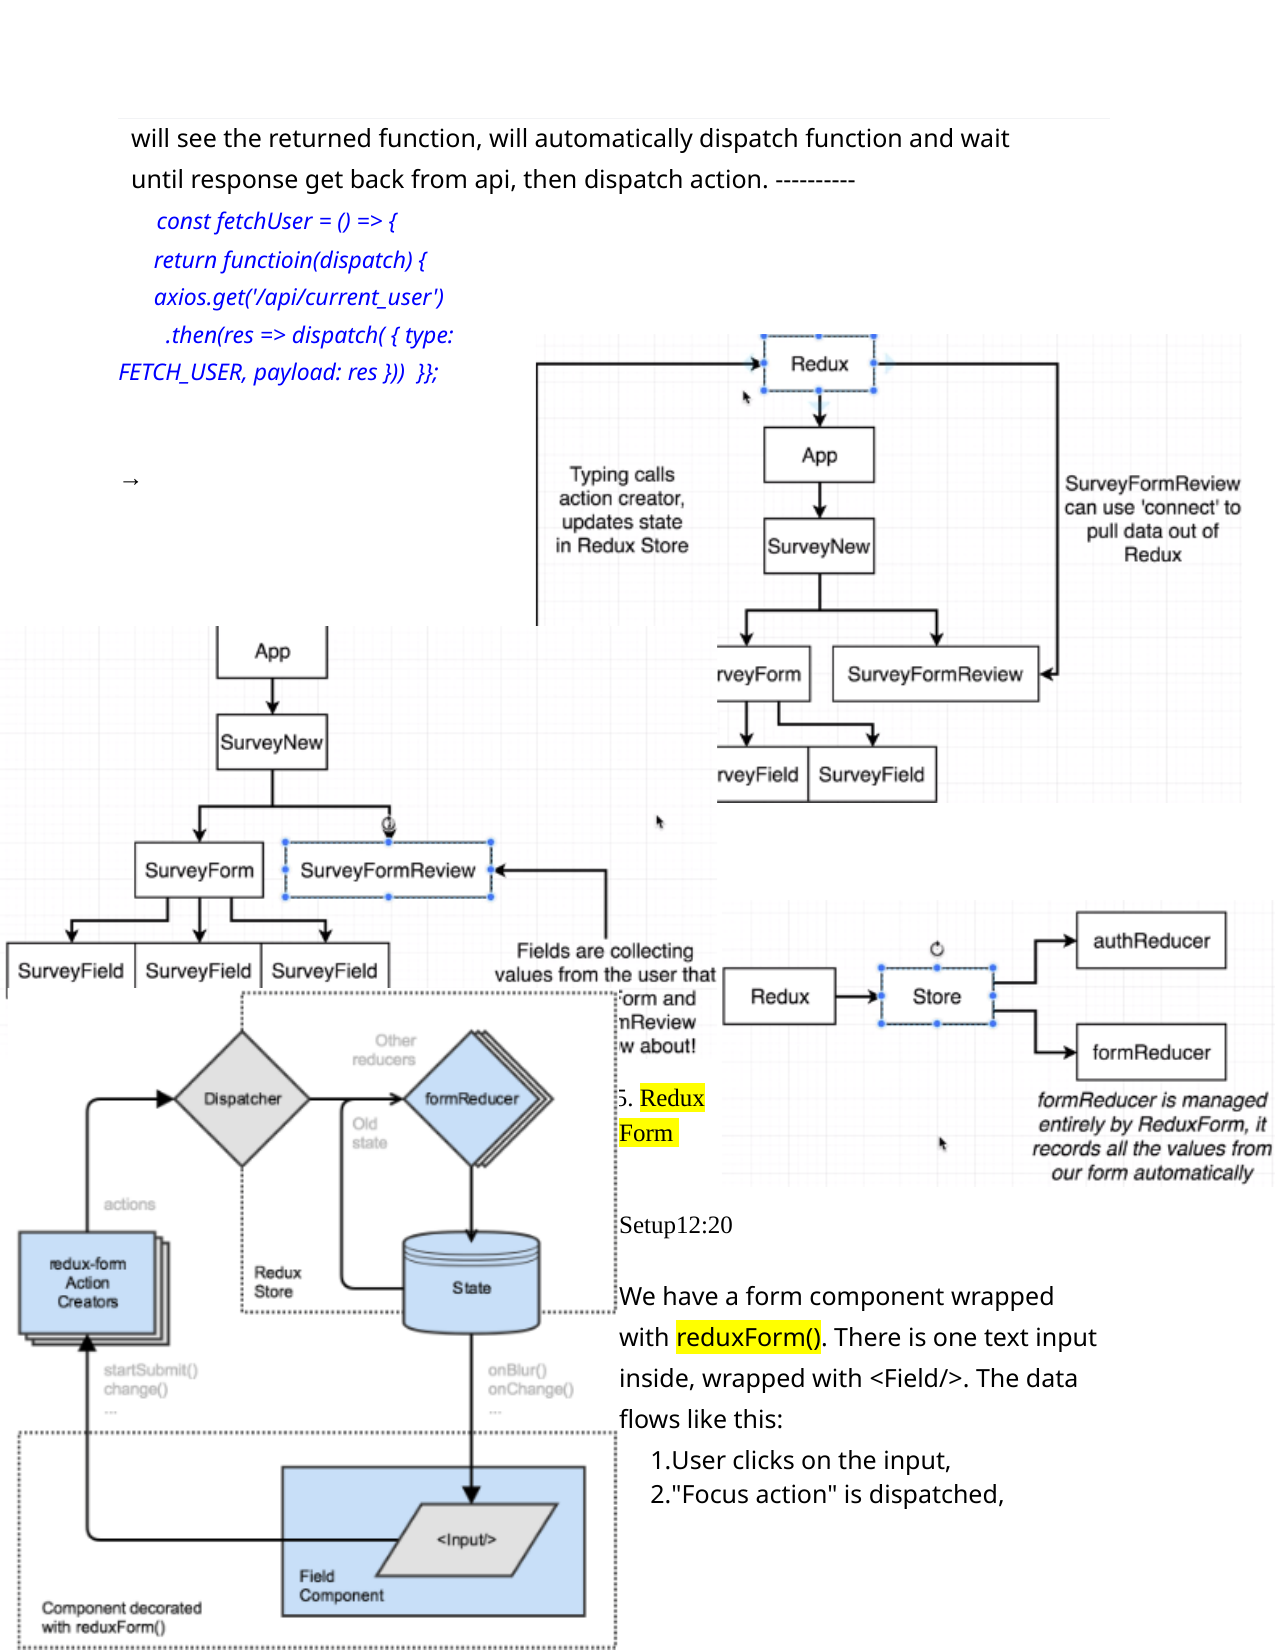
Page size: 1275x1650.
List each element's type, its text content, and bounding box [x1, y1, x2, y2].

text axios.get('/api/current_user') [118, 278, 1110, 312]
text return functioin(dispatch) { [118, 241, 1110, 275]
list User clicks on the input, [619, 1442, 1157, 1476]
text until response get back from api, then dispatch action. ---------- [118, 159, 1110, 196]
list "Focus action" is dispatched, [619, 1476, 1157, 1511]
picture [721, 900, 1275, 1187]
text const fetchUser = () => { [118, 200, 1110, 237]
picture [0, 334, 1243, 1650]
text .then(res => dispatch( { type: FETCH_USER, payload: res })) }}; [118, 316, 1110, 387]
text → [118, 459, 535, 491]
list 145. Redux Form Setup12:20 [619, 977, 1110, 1238]
text will see the returned function, will automatically dispatch function and wait [118, 119, 1110, 155]
text We have a form component wrapped with reduxForm(). There is one text input inside, wrapped with <Field/>. The data flows like this: [619, 1276, 1110, 1435]
